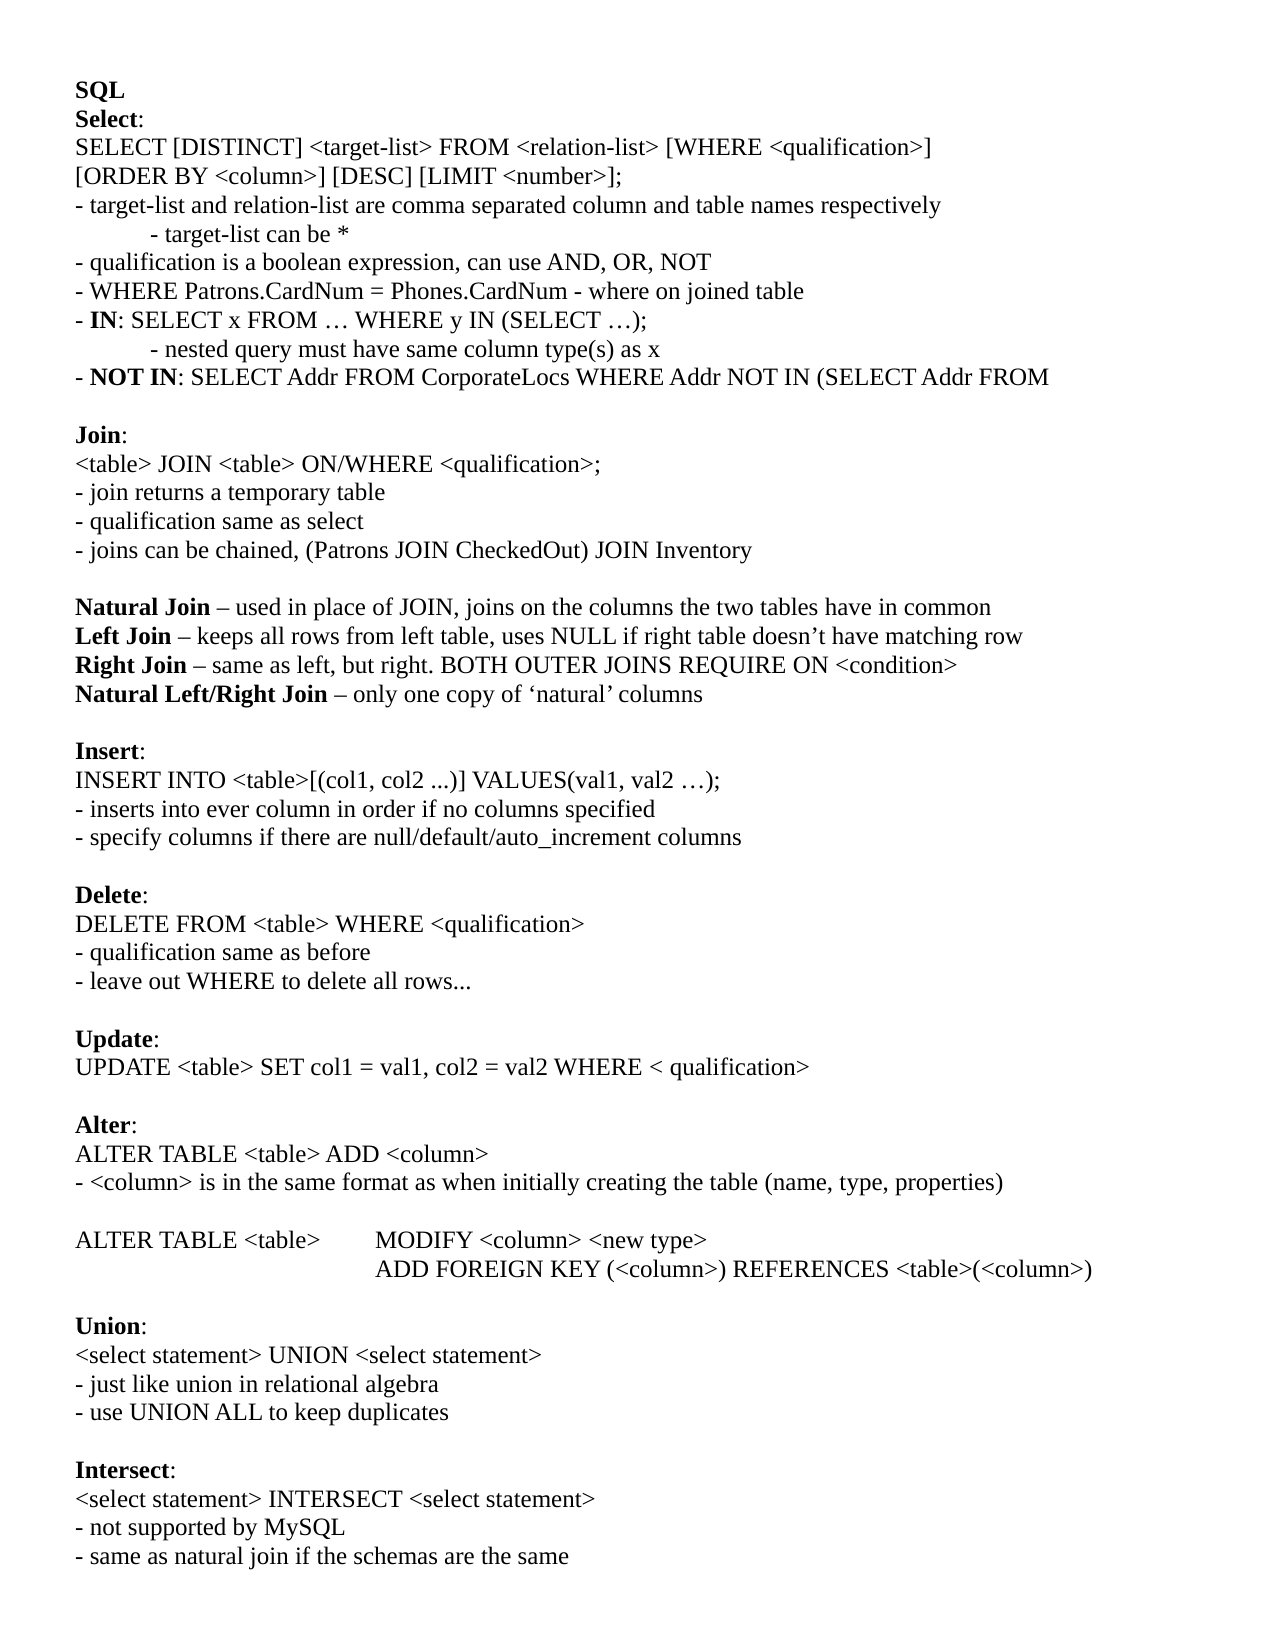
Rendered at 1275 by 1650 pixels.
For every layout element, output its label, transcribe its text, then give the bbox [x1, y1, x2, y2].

text - qualification is a boolean expression, can use AND, OR, NOT [75, 247, 1200, 276]
text - <column> is in the same format as when initially creating the table (name, type, properties) [75, 1167, 1200, 1196]
text <select statement> UNION <select statement> [75, 1340, 1200, 1369]
text ADD FOREIGN KEY (<column>) REFERENCES <table>(<column>) [75, 1254, 1200, 1282]
text Select: [75, 104, 1200, 132]
text [ORDER BY <column>] [DESC] [LIMIT <number>]; [75, 161, 1200, 190]
text - WHERE Patrons.CardNum = Phones.CardNum - where on joined table [75, 276, 1200, 305]
text - use UNION ALL to keep duplicates [75, 1397, 1200, 1426]
text - NOT IN: SELECT Addr FROM CorporateLocs WHERE Addr NOT IN (SELECT Addr FROM [75, 362, 1200, 391]
text - not supported by MySQL [75, 1512, 1200, 1541]
text SQL [75, 75, 1200, 104]
text <select statement> INTERSECT <select statement> [75, 1484, 1200, 1512]
text - same as natural join if the schemas are the same [75, 1541, 1200, 1570]
text Intersect: [75, 1455, 1200, 1484]
text INSERT INTO <table>[(col1, col2 ...)] VALUES(val1, val2 …); [75, 765, 1200, 794]
text SELECT [DISTINCT] <target-list> FROM <relation-list> [WHERE <qualification>] [75, 132, 1200, 161]
text Insert: [75, 736, 1200, 765]
text - qualification same as before [75, 937, 1200, 966]
text Right Join – same as left, but right. BOTH OUTER JOINS REQUIRE ON <condition> [75, 650, 1200, 679]
text <table> JOIN <table> ON/WHERE <qualification>; [75, 449, 1200, 477]
text Left Join – keeps all rows from left table, uses NULL if right table doesn’t have matching row [75, 621, 1200, 650]
text ALTER TABLE <table> ADD <column> [75, 1139, 1200, 1167]
text DELETE FROM <table> WHERE <qualification> [75, 909, 1200, 937]
text Natural Left/Right Join – only one copy of ‘natural’ columns [75, 679, 1200, 707]
text - qualification same as select [75, 506, 1200, 535]
text - target-list can be * [75, 219, 1200, 247]
text Update: [75, 1024, 1200, 1052]
text - join returns a temporary table [75, 477, 1200, 506]
text Delete: [75, 880, 1200, 909]
text Natural Join – used in place of JOIN, joins on the columns the two tables have in common [75, 592, 1200, 621]
text Join: [75, 420, 1200, 449]
text ALTER TABLE <table> MODIFY <column> <new type> [75, 1225, 1200, 1254]
text Alter: [75, 1110, 1200, 1139]
text - nested query must have same column type(s) as x [75, 334, 1200, 362]
text - IN: SELECT x FROM … WHERE y IN (SELECT …); [75, 305, 1200, 334]
text - leave out WHERE to delete all rows... [75, 966, 1200, 995]
text - joins can be chained, (Patrons JOIN CheckedOut) JOIN Inventory [75, 535, 1200, 564]
text UPDATE <table> SET col1 = val1, col2 = val2 WHERE < qualification> [75, 1052, 1200, 1081]
text - specify columns if there are null/default/auto_increment columns [75, 822, 1200, 851]
text Union: [75, 1311, 1200, 1340]
text - inserts into ever column in order if no columns specified [75, 794, 1200, 822]
text - target-list and relation-list are comma separated column and table names respectively [75, 190, 1200, 219]
text - just like union in relational algebra [75, 1369, 1200, 1397]
